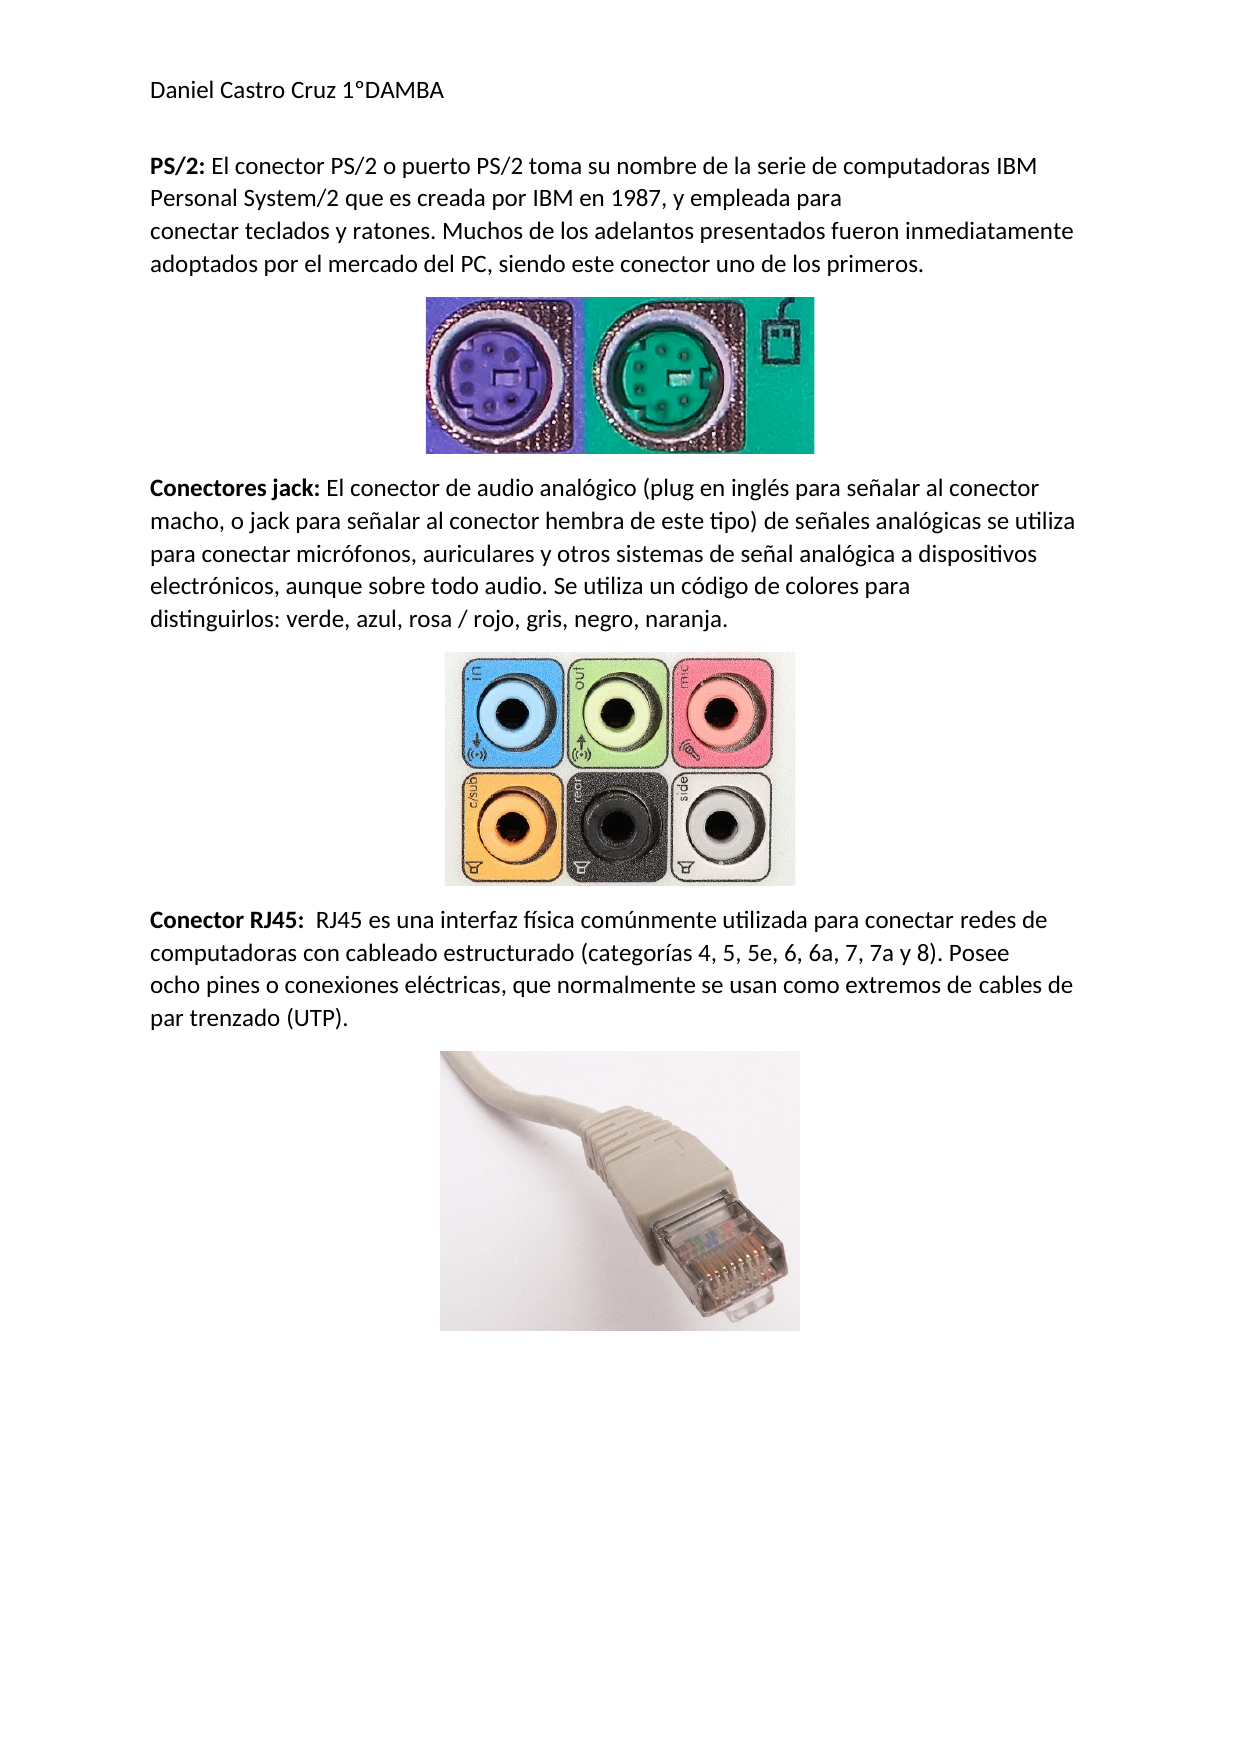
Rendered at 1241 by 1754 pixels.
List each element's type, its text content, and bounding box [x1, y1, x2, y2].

text Conector RJ45: RJ45 es una interfaz física comúnmente utilizada para conectar redes de computadoras con cableado estructurado (categorías 4, 5, 5e, 6, 6a, 7, 7a y 8). Posee ocho pines o conexiones eléctricas, que normalmente se usan como extremos de cables de par trenzado (UTP). [150, 904, 1090, 1033]
text Conectores jack: El conector de audio analógico (plug en inglés para señalar al conector macho, o jack para señalar al conector hembra de este tipo)​ de señales analógicas se utiliza para conectar micrófonos, auriculares y otros sistemas de señal analógica a dispositivos electrónicos, aunque sobre todo audio. Se utiliza un código de colores para distinguirlos: verde, azul, rosa / rojo, gris, negro, naranja. [150, 472, 1090, 633]
text PS/2: El conector PS/2 o puerto PS/2 toma su nombre de la serie de computadoras IBM Personal System/2 que es creada por IBM en 1987, y empleada para conectar teclados y ratones. Muchos de los adelantos presentados fueron inmediatamente adoptados por el mercado del PC, siendo este conector uno de los primeros. [150, 150, 1090, 278]
